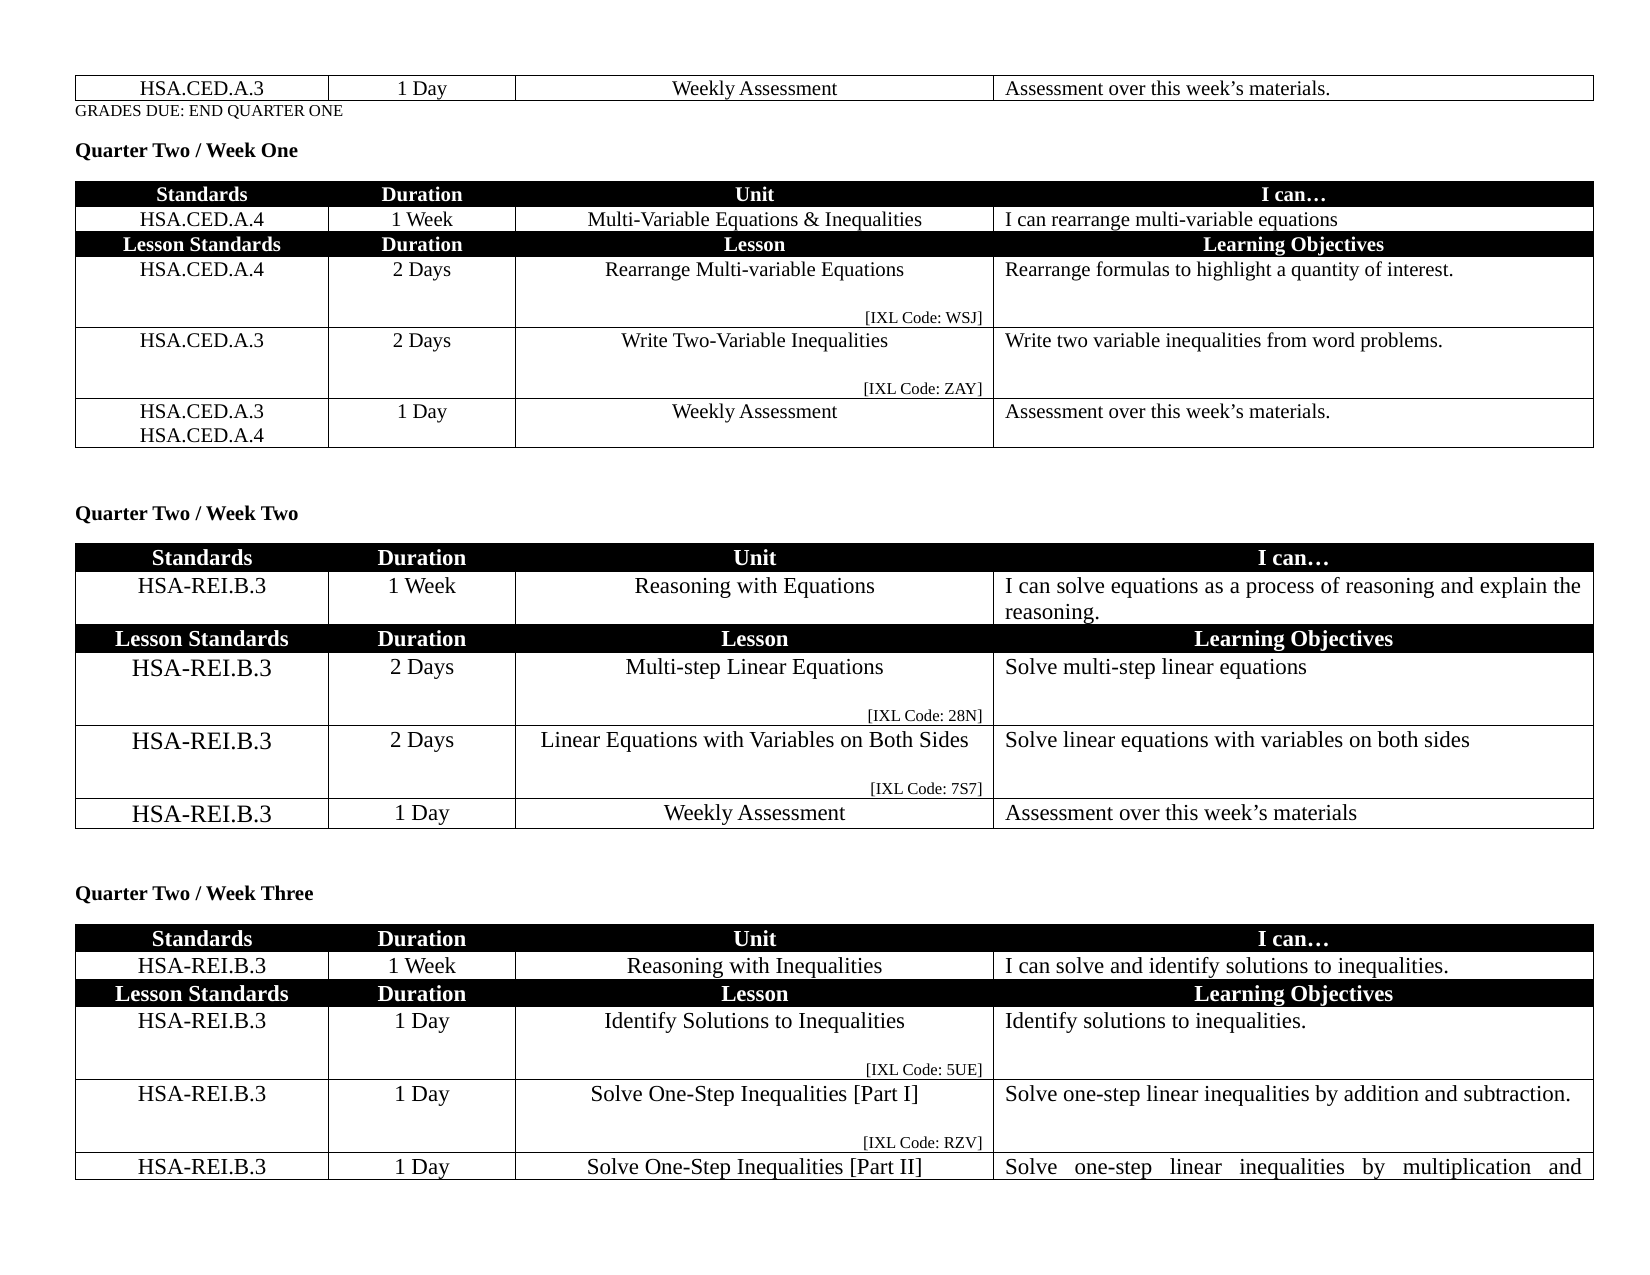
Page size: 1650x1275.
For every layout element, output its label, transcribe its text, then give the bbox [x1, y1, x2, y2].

table_header Unit [516, 182, 993, 206]
table_cell 1 Day [329, 1007, 515, 1079]
table_cell HSA.CED.A.3 HSA.CED.A.4 [76, 399, 328, 447]
table_cell Assessment over this week’s materials [994, 799, 1593, 827]
table_cell Learning Objectives [994, 232, 1593, 256]
table_cell HSA.CED.A.3 [76, 76, 328, 100]
table_cell Solve one-step linear inequalities by addition and subtraction. [994, 1080, 1593, 1152]
table_header Duration [329, 925, 515, 951]
table_cell Learning Objectives [994, 980, 1593, 1006]
table_cell 2 Days [329, 257, 515, 327]
table_cell Duration [329, 980, 515, 1006]
table_cell 1 Week [329, 952, 515, 979]
table_header Standards [76, 925, 328, 951]
table_cell Reasoning with Inequalities [516, 952, 993, 979]
table_cell HSA.CED.A.4 [76, 257, 328, 327]
text GRADES DUE: END QUARTER ONE [75, 101, 1575, 120]
table_cell Solve linear equations with variables on both sides [994, 726, 1593, 798]
table_cell Rearrange Multi-variable Equations [IXL Code: WSJ] [516, 257, 993, 327]
table_header I can… [994, 925, 1593, 951]
table_header Duration [329, 182, 515, 206]
table_cell HSA.CED.A.3 [76, 328, 328, 398]
table_cell Lesson [516, 232, 993, 256]
table_cell Solve One-Step Inequalities [Part I] [IXL Code: RZV] [516, 1080, 993, 1152]
table_cell HSA-REI.B.3 [76, 726, 328, 798]
table_cell HSA.CED.A.4 [76, 207, 328, 231]
table_cell 1 Day [329, 76, 515, 100]
table_cell Duration [329, 625, 515, 652]
table_cell Linear Equations with Variables on Both Sides [IXL Code: 7S7] [516, 726, 993, 798]
table_cell 1 Day [329, 1080, 515, 1152]
table_cell 1 Day [329, 399, 515, 447]
table_cell Write Two-Variable Inequalities [IXL Code: ZAY] [516, 328, 993, 398]
table_cell 1 Day [329, 799, 515, 827]
table_cell Identify Solutions to Inequalities [IXL Code: 5UE] [516, 1007, 993, 1079]
table_cell Duration [329, 232, 515, 256]
table_cell 2 Days [329, 726, 515, 798]
table_cell HSA-REI.B.3 [76, 572, 328, 624]
text Quarter Two / Week One [75, 138, 1575, 162]
text Quarter Two / Week Three [75, 881, 1575, 905]
table_cell HSA-REI.B.3 [76, 1007, 328, 1079]
table_cell Learning Objectives [994, 625, 1593, 652]
table_cell Solve multi-step linear equations [994, 653, 1593, 725]
table_cell HSA-REI.B.3 [76, 1153, 328, 1179]
table_cell Solve one-step linear inequalities by multiplication and [994, 1153, 1593, 1179]
table_header I can… [994, 182, 1593, 206]
table_cell Assessment over this week’s materials. [994, 399, 1593, 447]
table_cell I can solve and identify solutions to inequalities. [994, 952, 1593, 979]
table_cell 1 Week [329, 572, 515, 624]
table_cell I can rearrange multi-variable equations [994, 207, 1593, 231]
table_cell Lesson Standards [76, 980, 328, 1006]
table_header Standards [76, 544, 328, 571]
table_cell Weekly Assessment [516, 799, 993, 827]
table_cell Rearrange formulas to highlight a quantity of interest. [994, 257, 1593, 327]
table_header Unit [516, 925, 993, 951]
table_cell Multi-step Linear Equations [IXL Code: 28N] [516, 653, 993, 725]
table_cell I can solve equations as a process of reasoning and explain the reasoning. [994, 572, 1593, 624]
text Quarter Two / Week Two [75, 501, 1575, 525]
table_header Unit [516, 544, 993, 571]
table_cell HSA-REI.B.3 [76, 952, 328, 979]
table_cell 2 Days [329, 328, 515, 398]
table_header Duration [329, 544, 515, 571]
table_cell Lesson [516, 625, 993, 652]
table_cell Identify solutions to inequalities. [994, 1007, 1593, 1079]
table_header Standards [76, 182, 328, 206]
table_cell Weekly Assessment [516, 399, 993, 447]
table_cell HSA-REI.B.3 [76, 653, 328, 725]
table_header I can… [994, 544, 1593, 571]
table_cell Lesson Standards [76, 232, 328, 256]
table_cell Assessment over this week’s materials. [994, 76, 1593, 100]
table_cell Reasoning with Equations [516, 572, 993, 624]
table_cell Write two variable inequalities from word problems. [994, 328, 1593, 398]
table_cell Lesson Standards [76, 625, 328, 652]
table_cell Lesson [516, 980, 993, 1006]
table_cell Multi-Variable Equations & Inequalities [516, 207, 993, 231]
table_cell 1 Week [329, 207, 515, 231]
table_cell Solve One-Step Inequalities [Part II] [516, 1153, 993, 1179]
table_cell HSA-REI.B.3 [76, 799, 328, 827]
table_cell HSA-REI.B.3 [76, 1080, 328, 1152]
table_cell 1 Day [329, 1153, 515, 1179]
table_cell Weekly Assessment [516, 76, 993, 100]
table_cell 2 Days [329, 653, 515, 725]
